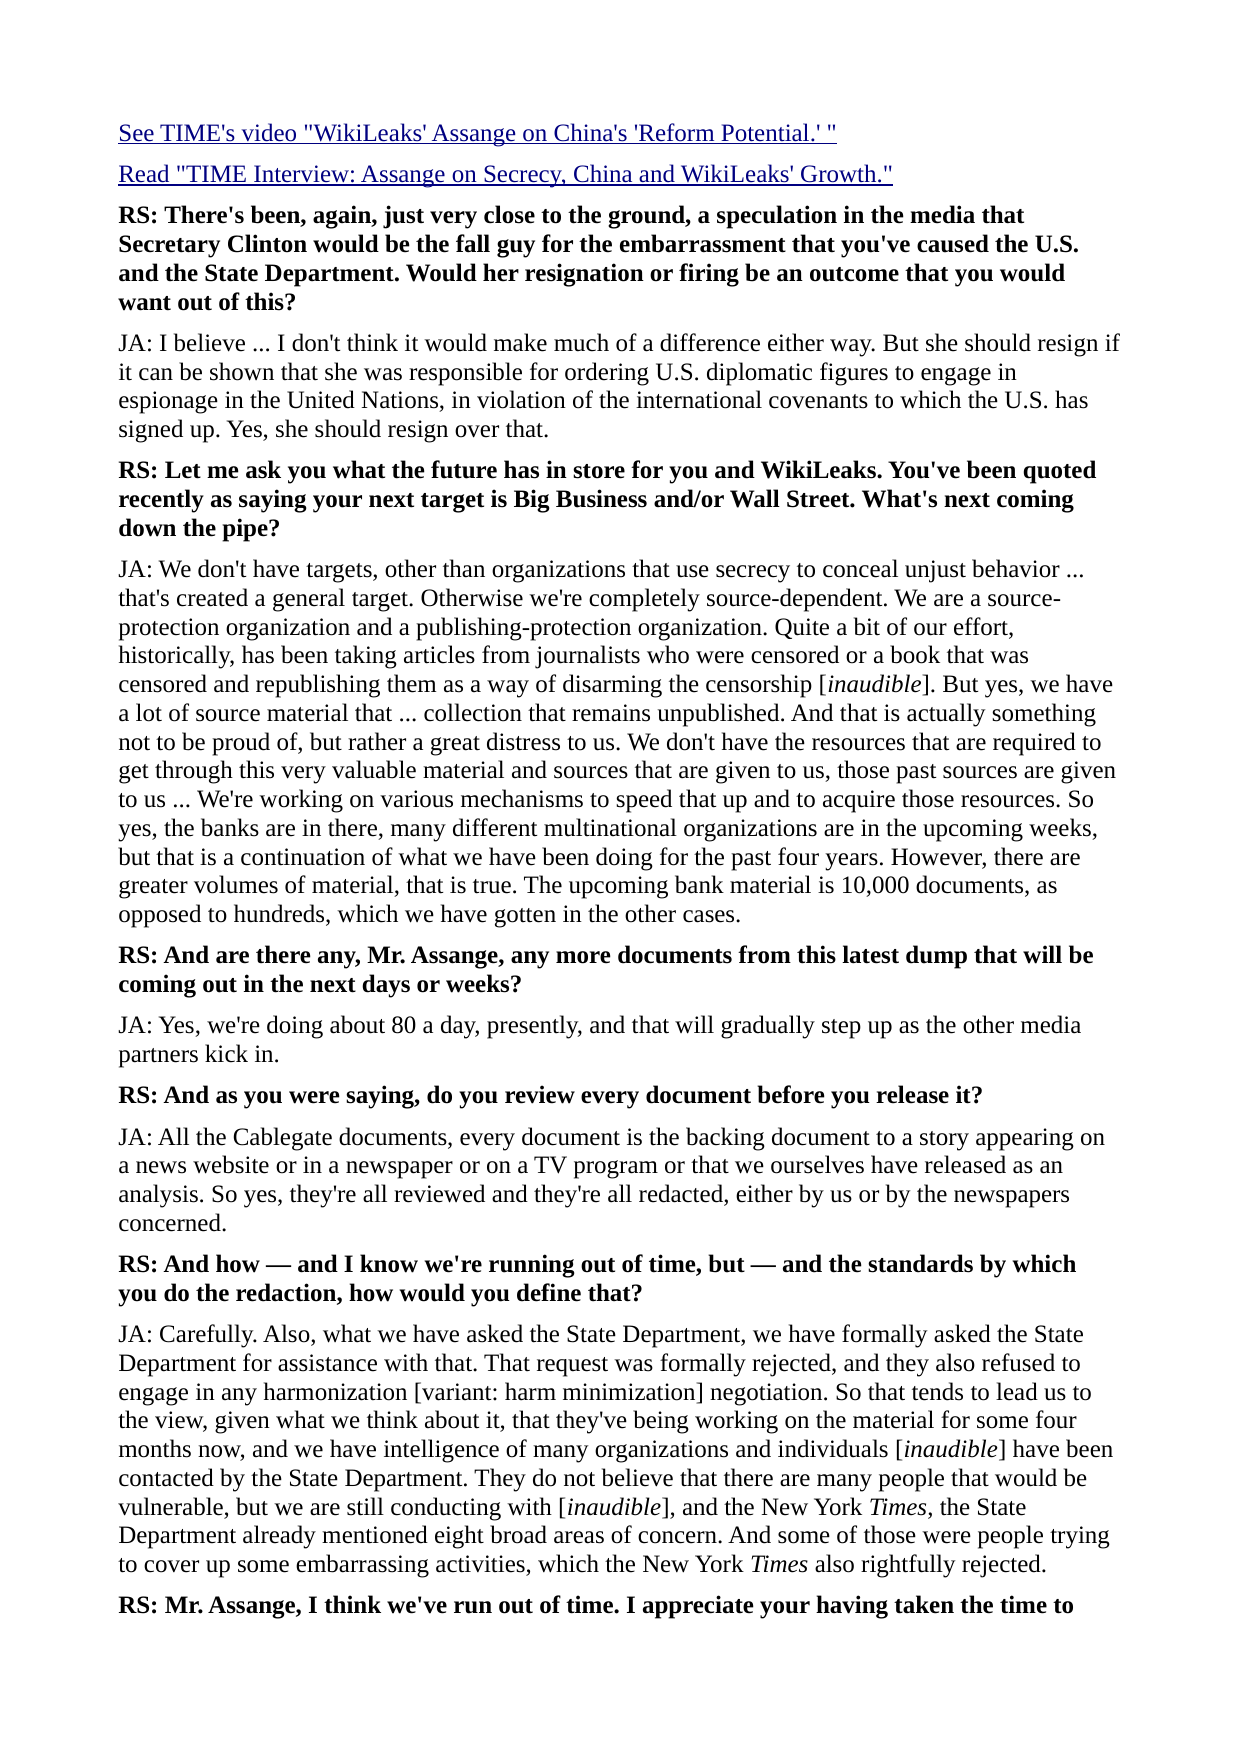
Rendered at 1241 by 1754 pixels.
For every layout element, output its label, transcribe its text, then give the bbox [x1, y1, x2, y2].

text RS: And are there any, Mr. Assange, any more documents from this latest dump that will be coming out in the next days or weeks? [118, 941, 1122, 998]
text RS: Mr. Assange, I think we've run out of time. I appreciate your having taken the time to [118, 1591, 1122, 1619]
text See TIME's video "WikiLeaks' Assange on China's 'Reform Potential.' " [118, 118, 1122, 147]
text RS: And as you were saying, do you review every document before you release it? [118, 1081, 1122, 1109]
text JA: Carefully. Also, what we have asked the State Department, we have formally asked the State Department for assistance with that. That request was formally rejected, and they also refused to engage in any harmonization [variant: harm minimization] negotiation. So that tends to lead us to the view, given what we think about it, that they've being working on the material for some four months now, and we have intelligence of many organizations and individuals [inaudible] have been contacted by the State Department. They do not believe that there are many people that would be vulnerable, but we are still conducting with [inaudible], and the New York Times, the State Department already mentioned eight broad areas of concern. And some of those were people trying to cover up some embarrassing activities, which the New York Times also rightfully rejected. [118, 1319, 1122, 1578]
text RS: And how — and I know we're running out of time, but — and the standards by which you do the redaction, how would you define that? [118, 1249, 1122, 1307]
text JA: All the Cablegate documents, every document is the backing document to a story appearing on a news website or in a newspaper or on a TV program or that we ourselves have released as an analysis. So yes, they're all reviewed and they're all redacted, either by us or by the newspapers concerned. [118, 1122, 1122, 1237]
text RS: Let me ask you what the future has in store for you and WikiLeaks. You've been quoted recently as saying your next target is Big Business and/or Wall Street. What's next coming down the pipe? [118, 456, 1122, 542]
text RS: There's been, again, just very close to the ground, a speculation in the media that Secretary Clinton would be the fall guy for the embarrassment that you've caused the U.S. and the State Department. Would her resignation or firing be an outcome that you would want out of this? [118, 201, 1122, 316]
text JA: I believe ... I don't think it would make much of a difference either way. But she should resign if it can be shown that she was responsible for ordering U.S. diplomatic figures to engage in espionage in the United Nations, in violation of the international covenants to which the U.S. has signed up. Yes, she should resign over that. [118, 328, 1122, 443]
text JA: Yes, we're doing about 80 a day, presently, and that will gradually step up as the other media partners kick in. [118, 1011, 1122, 1068]
text JA: We don't have targets, other than organizations that use secrecy to conceal unjust behavior ... that's created a general target. Otherwise we're completely source-dependent. We are a source-protection organization and a publishing-protection organization. Quite a bit of our effort, historically, has been taking articles from journalists who were censored or a book that was censored and republishing them as a way of disarming the censorship [inaudible]. But yes, we have a lot of source material that ... collection that remains unpublished. And that is actually something not to be proud of, but rather a great distress to us. We don't have the resources that are required to get through this very valuable material and sources that are given to us, those past sources are given to us ... We're working on various mechanisms to speed that up and to acquire those resources. So yes, the banks are in there, many different multinational organizations are in the upcoming weeks, but that is a continuation of what we have been doing for the past four years. However, there are greater volumes of material, that is true. The upcoming bank material is 10,000 documents, as opposed to hundreds, which we have gotten in the other cases. [118, 554, 1122, 928]
text Read "TIME Interview: Assange on Secrecy, China and WikiLeaks' Growth." [118, 159, 1122, 188]
